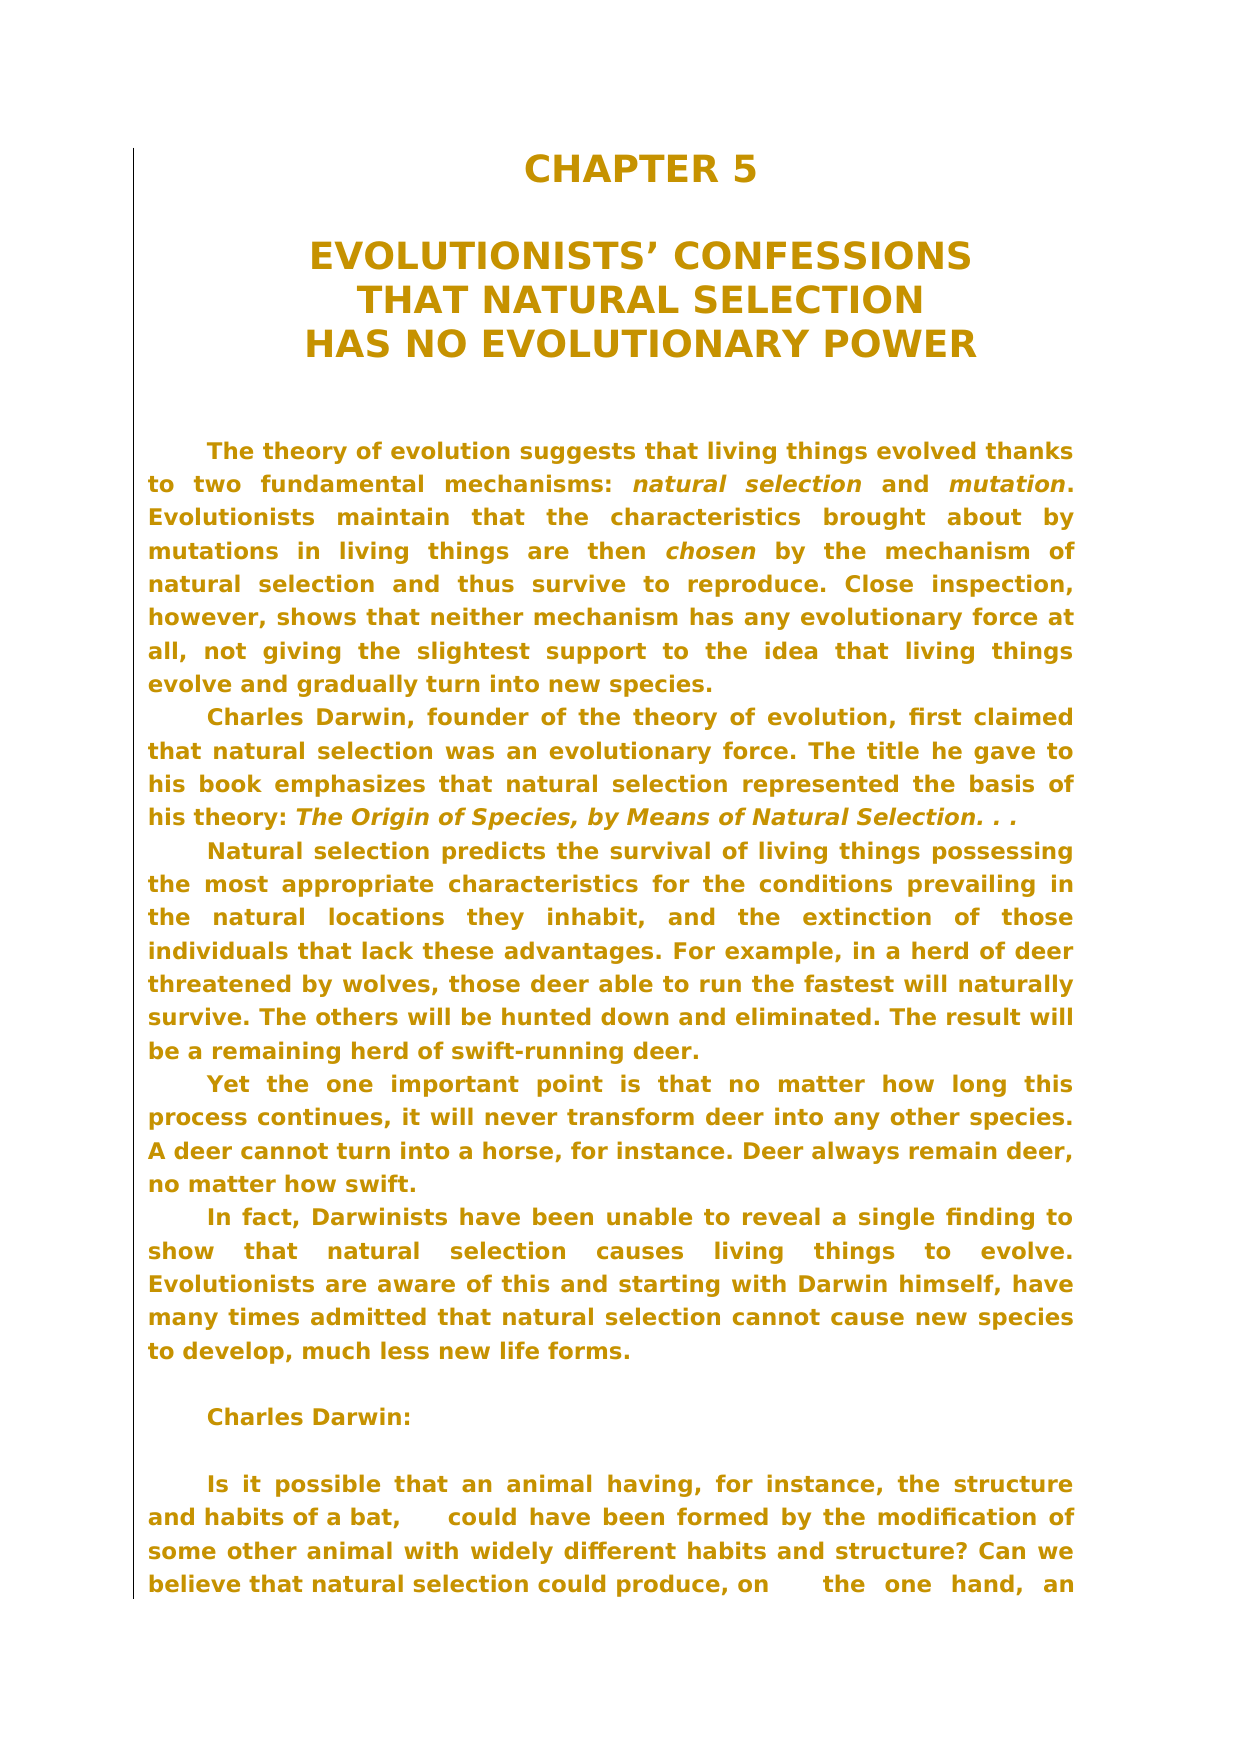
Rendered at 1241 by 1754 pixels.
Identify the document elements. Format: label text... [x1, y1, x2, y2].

text CHAPTER 5 [148, 148, 1075, 191]
text Natural selection predicts the survival of living things possessing the most appropriate characteristics for the conditions prevailing in the natural locations they inhabit, and the extinction of those individuals that lack these advantages. For example, in a herd of deer threatened by wolves, those deer able to run the fastest will naturally survive. The others will be hunted down and eliminated. The result will be a remaining herd of swift-running deer. [148, 832, 1075, 1066]
text THAT NATURAL SELECTION [148, 278, 1075, 322]
text Charles Darwin, founder of the theory of evolution, first claimed that natural selection was an evolutionary force. The title he gave to his book emphasizes that natural selection represented the basis of his theory: The Origin of Species, by Means of Natural Selection. . . [148, 699, 1075, 832]
text HAS NO EVOLUTIONARY POWER [148, 322, 1075, 366]
text In fact, Darwinists have been unable to reveal a single finding to show that natural selection causes living things to evolve. Evolutionists are aware of this and starting with Darwin himself, have many times admitted that natural selection cannot cause new species to develop, much less new life forms. [148, 1199, 1075, 1366]
text Yet the one important point is that no matter how long this process continues, it will never transform deer into any other species. A deer cannot turn into a horse, for instance. Deer always remain deer, no matter how swift. [148, 1066, 1075, 1199]
text The theory of evolution suggests that living things evolved thanks to two fundamental mechanisms: natural selection and mutation. Evolutionists maintain that the characteristics brought about by mutations in living things are then chosen by the mechanism of natural selection and thus survive to reproduce. Close inspection, however, shows that neither mechanism has any evolutionary force at all, not giving the slightest support to the idea that living things evolve and gradually turn into new species. [148, 432, 1075, 699]
text Is it possible that an animal having, for instance, the structure and habits of a bat, could have been formed by the modification of some other animal with widely different habits and structure? Can we believe that natural selection could produce, on the one hand, an [148, 1466, 1075, 1599]
text Charles Darwin: [148, 1399, 1075, 1432]
text EVOLUTIONISTS’ CONFESSIONS [148, 235, 1075, 278]
